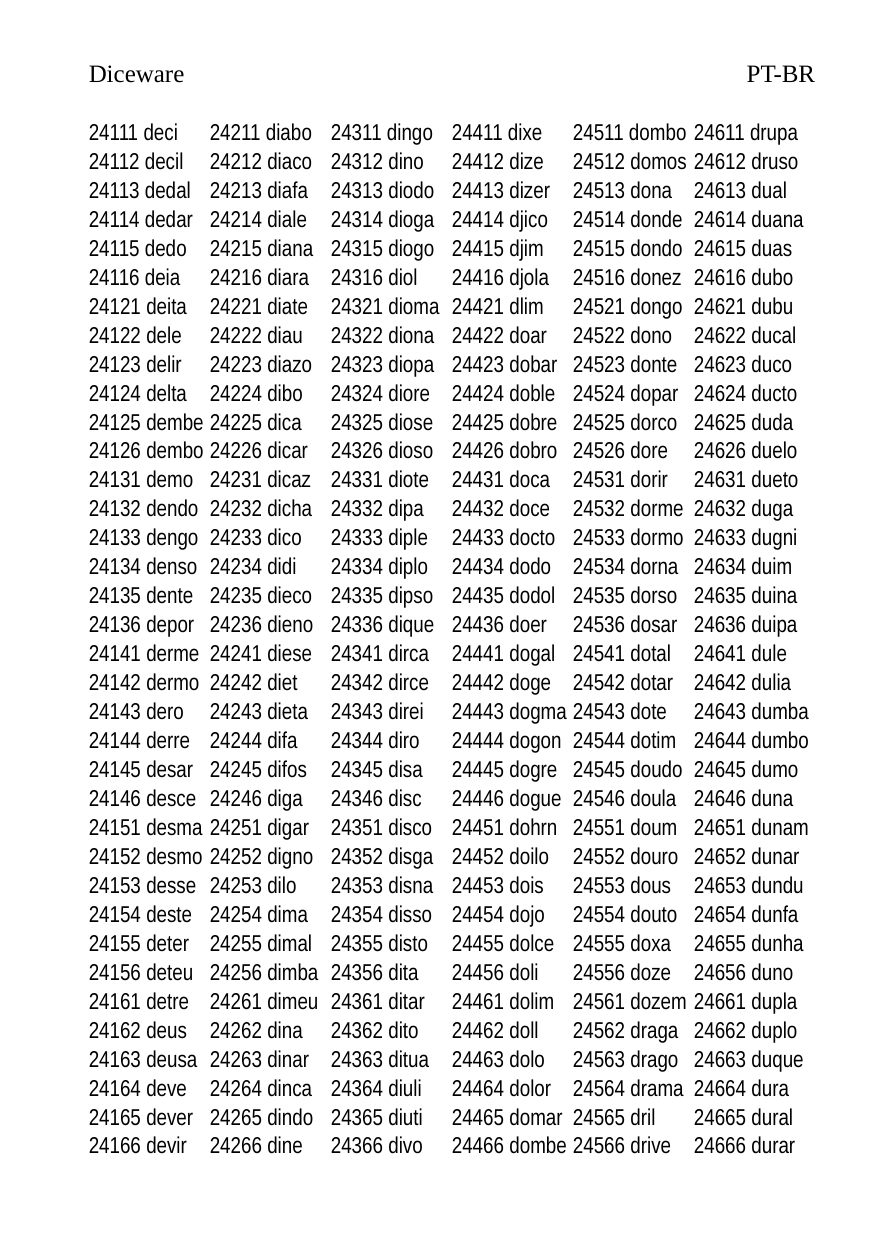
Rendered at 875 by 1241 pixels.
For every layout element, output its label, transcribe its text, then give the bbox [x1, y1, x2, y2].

text 24661 dupla [694, 986, 815, 1015]
text 24566 drive [573, 1131, 694, 1160]
text 24544 dotim [573, 725, 694, 754]
text 24242 diet [209, 667, 331, 696]
text 24454 dojo [452, 899, 573, 928]
text 24615 duas [694, 233, 815, 262]
text 24644 dumbo [694, 725, 815, 754]
text 24465 domar [452, 1102, 573, 1131]
text 24124 delta [88, 378, 209, 407]
text 24362 dito [331, 1015, 452, 1044]
text 24344 diro [331, 725, 452, 754]
text 24625 duda [694, 407, 815, 436]
text 24342 dirce [331, 667, 452, 696]
text 24233 dico [209, 523, 331, 552]
text 24415 djim [452, 233, 573, 262]
text 24155 deter [88, 928, 209, 957]
text 24565 dril [573, 1102, 694, 1131]
text 24154 deste [88, 899, 209, 928]
text 24443 dogma [452, 696, 573, 725]
text 24165 dever [88, 1102, 209, 1131]
text 24352 disga [331, 841, 452, 870]
text 24414 djico [452, 204, 573, 233]
text 24115 dedo [88, 233, 209, 262]
text 24315 diogo [331, 233, 452, 262]
text 24652 dunar [694, 841, 815, 870]
text 24322 diona [331, 320, 452, 349]
text 24265 dindo [209, 1102, 331, 1131]
text 24562 draga [573, 1015, 694, 1044]
text 24222 diau [209, 320, 331, 349]
text 24425 dobre [452, 407, 573, 436]
text 24215 diana [209, 233, 331, 262]
text 24451 dohrn [452, 812, 573, 841]
text 24354 disso [331, 899, 452, 928]
text 24445 dogre [452, 754, 573, 783]
text 24143 dero [88, 696, 209, 725]
text 24441 dogal [452, 638, 573, 667]
text 24144 derre [88, 725, 209, 754]
text 24152 desmo [88, 841, 209, 870]
text 24163 deusa [88, 1044, 209, 1073]
text 24164 deve [88, 1073, 209, 1102]
text 24543 dote [573, 696, 694, 725]
text 24611 drupa [694, 117, 815, 146]
text 24216 diara [209, 262, 331, 291]
text 24234 didi [209, 552, 331, 581]
text 24252 digno [209, 841, 331, 870]
text 24162 deus [88, 1015, 209, 1044]
text 24325 diose [331, 407, 452, 436]
text 24436 doer [452, 609, 573, 638]
text 24316 diol [331, 262, 452, 291]
text 24463 dolo [452, 1044, 573, 1073]
text 24263 dinar [209, 1044, 331, 1073]
text 24266 dine [209, 1131, 331, 1160]
text 24554 douto [573, 899, 694, 928]
text 24356 dita [331, 957, 452, 986]
text 24636 duipa [694, 609, 815, 638]
text 24464 dolor [452, 1073, 573, 1102]
text 24156 deteu [88, 957, 209, 986]
text 24641 dule [694, 638, 815, 667]
text 24653 dundu [694, 870, 815, 899]
text 24614 duana [694, 204, 815, 233]
text 24214 diale [209, 204, 331, 233]
text 24545 doudo [573, 754, 694, 783]
text 24125 dembe [88, 407, 209, 436]
text 24536 dosar [573, 609, 694, 638]
text 24212 diaco [209, 146, 331, 175]
text 24542 dotar [573, 667, 694, 696]
text 24622 ducal [694, 320, 815, 349]
text 24623 duco [694, 349, 815, 378]
text 24664 dura [694, 1073, 815, 1102]
text 24633 dugni [694, 523, 815, 552]
text 24136 depor [88, 609, 209, 638]
text 24446 dogue [452, 783, 573, 812]
text 24626 duelo [694, 436, 815, 465]
text 24326 dioso [331, 436, 452, 465]
text 24535 dorso [573, 581, 694, 609]
text 24534 dorna [573, 552, 694, 581]
text 24466 dombe [452, 1131, 573, 1160]
text 24123 delir [88, 349, 209, 378]
text 24634 duim [694, 552, 815, 581]
text 24332 dipa [331, 494, 452, 523]
text 24524 dopar [573, 378, 694, 407]
text 24556 doze [573, 957, 694, 986]
text 24226 dicar [209, 436, 331, 465]
text 24353 disna [331, 870, 452, 899]
text 24423 dobar [452, 349, 573, 378]
text 24522 dono [573, 320, 694, 349]
text 24635 duina [694, 581, 815, 609]
text 24244 difa [209, 725, 331, 754]
text 24364 diuli [331, 1073, 452, 1102]
text 24335 dipso [331, 581, 452, 609]
text 24363 ditua [331, 1044, 452, 1073]
text 24241 diese [209, 638, 331, 667]
text 24624 ducto [694, 378, 815, 407]
text 24311 dingo [331, 117, 452, 146]
text 24662 duplo [694, 1015, 815, 1044]
text 24261 dimeu [209, 986, 331, 1015]
text 24416 djola [452, 262, 573, 291]
text 24646 duna [694, 783, 815, 812]
text 24512 domos [573, 146, 694, 175]
text 24314 dioga [331, 204, 452, 233]
text 24111 deci [88, 117, 209, 146]
text 24643 dumba [694, 696, 815, 725]
text 24255 dimal [209, 928, 331, 957]
text 24546 doula [573, 783, 694, 812]
text 24132 dendo [88, 494, 209, 523]
text 24513 dona [573, 175, 694, 204]
text 24551 doum [573, 812, 694, 841]
text 24666 durar [694, 1131, 815, 1160]
text 24521 dongo [573, 291, 694, 320]
text 24555 doxa [573, 928, 694, 957]
text 24324 diore [331, 378, 452, 407]
text 24221 diate [209, 291, 331, 320]
text 24312 dino [331, 146, 452, 175]
text 24616 dubo [694, 262, 815, 291]
text 24231 dicaz [209, 465, 331, 494]
text 24531 dorir [573, 465, 694, 494]
text 24444 dogon [452, 725, 573, 754]
text 24243 dieta [209, 696, 331, 725]
text 24541 dotal [573, 638, 694, 667]
text 24421 dlim [452, 291, 573, 320]
text 24432 doce [452, 494, 573, 523]
text 24323 diopa [331, 349, 452, 378]
text 24224 dibo [209, 378, 331, 407]
text 24553 dous [573, 870, 694, 899]
text 24532 dorme [573, 494, 694, 523]
text 24642 dulia [694, 667, 815, 696]
text 24631 dueto [694, 465, 815, 494]
text 24122 dele [88, 320, 209, 349]
text 24346 disc [331, 783, 452, 812]
text 24166 devir [88, 1131, 209, 1160]
text 24151 desma [88, 812, 209, 841]
text 24112 decil [88, 146, 209, 175]
text 24114 dedar [88, 204, 209, 233]
text 24135 dente [88, 581, 209, 609]
text 24126 dembo [88, 436, 209, 465]
text 24424 doble [452, 378, 573, 407]
text 24426 dobro [452, 436, 573, 465]
text 24365 diuti [331, 1102, 452, 1131]
text 24452 doilo [452, 841, 573, 870]
text 24351 disco [331, 812, 452, 841]
text 24526 dore [573, 436, 694, 465]
text 24455 dolce [452, 928, 573, 957]
text 24113 dedal [88, 175, 209, 204]
text 24564 drama [573, 1073, 694, 1102]
text 24321 dioma [331, 291, 452, 320]
text 24264 dinca [209, 1073, 331, 1102]
text 24134 denso [88, 552, 209, 581]
text 24412 dize [452, 146, 573, 175]
text 24525 dorco [573, 407, 694, 436]
text 24153 desse [88, 870, 209, 899]
text 24161 detre [88, 986, 209, 1015]
text 24462 doll [452, 1015, 573, 1044]
text 24654 dunfa [694, 899, 815, 928]
text 24651 dunam [694, 812, 815, 841]
text 24422 doar [452, 320, 573, 349]
text 24262 dina [209, 1015, 331, 1044]
text 24235 dieco [209, 581, 331, 609]
text 24645 dumo [694, 754, 815, 783]
text 24442 doge [452, 667, 573, 696]
text 24254 dima [209, 899, 331, 928]
text 24655 dunha [694, 928, 815, 957]
text 24232 dicha [209, 494, 331, 523]
text 24343 direi [331, 696, 452, 725]
text 24223 diazo [209, 349, 331, 378]
text 24456 doli [452, 957, 573, 986]
text 24213 diafa [209, 175, 331, 204]
text 24131 demo [88, 465, 209, 494]
text 24145 desar [88, 754, 209, 783]
text 24256 dimba [209, 957, 331, 986]
text 24245 difos [209, 754, 331, 783]
text 24141 derme [88, 638, 209, 667]
text 24361 ditar [331, 986, 452, 1015]
text 24514 donde [573, 204, 694, 233]
text 24236 dieno [209, 609, 331, 638]
text 24116 deia [88, 262, 209, 291]
text 24523 donte [573, 349, 694, 378]
text 24434 dodo [452, 552, 573, 581]
text 24336 dique [331, 609, 452, 638]
text 24413 dizer [452, 175, 573, 204]
text 24341 dirca [331, 638, 452, 667]
text 24613 dual [694, 175, 815, 204]
text 24561 dozem [573, 986, 694, 1015]
text 24552 douro [573, 841, 694, 870]
text 24612 druso [694, 146, 815, 175]
text 24533 dormo [573, 523, 694, 552]
text 24563 drago [573, 1044, 694, 1073]
text 24313 diodo [331, 175, 452, 204]
text 24211 diabo [209, 117, 331, 146]
text 24333 diple [331, 523, 452, 552]
text 24355 disto [331, 928, 452, 957]
text 24431 doca [452, 465, 573, 494]
text 24511 dombo [573, 117, 694, 146]
text 24435 dodol [452, 581, 573, 609]
text 24121 deita [88, 291, 209, 320]
text 24225 dica [209, 407, 331, 436]
text 24663 duque [694, 1044, 815, 1073]
text 24433 docto [452, 523, 573, 552]
text 24133 dengo [88, 523, 209, 552]
text 24665 dural [694, 1102, 815, 1131]
text 24334 diplo [331, 552, 452, 581]
text 24253 dilo [209, 870, 331, 899]
text 24656 duno [694, 957, 815, 986]
text 24345 disa [331, 754, 452, 783]
text 24632 duga [694, 494, 815, 523]
text 24516 donez [573, 262, 694, 291]
text 24251 digar [209, 812, 331, 841]
text 24411 dixe [452, 117, 573, 146]
text 24146 desce [88, 783, 209, 812]
text 24453 dois [452, 870, 573, 899]
text 24621 dubu [694, 291, 815, 320]
text 24366 divo [331, 1131, 452, 1160]
text 24515 dondo [573, 233, 694, 262]
text 24246 diga [209, 783, 331, 812]
text 24142 dermo [88, 667, 209, 696]
text 24461 dolim [452, 986, 573, 1015]
text 24331 diote [331, 465, 452, 494]
